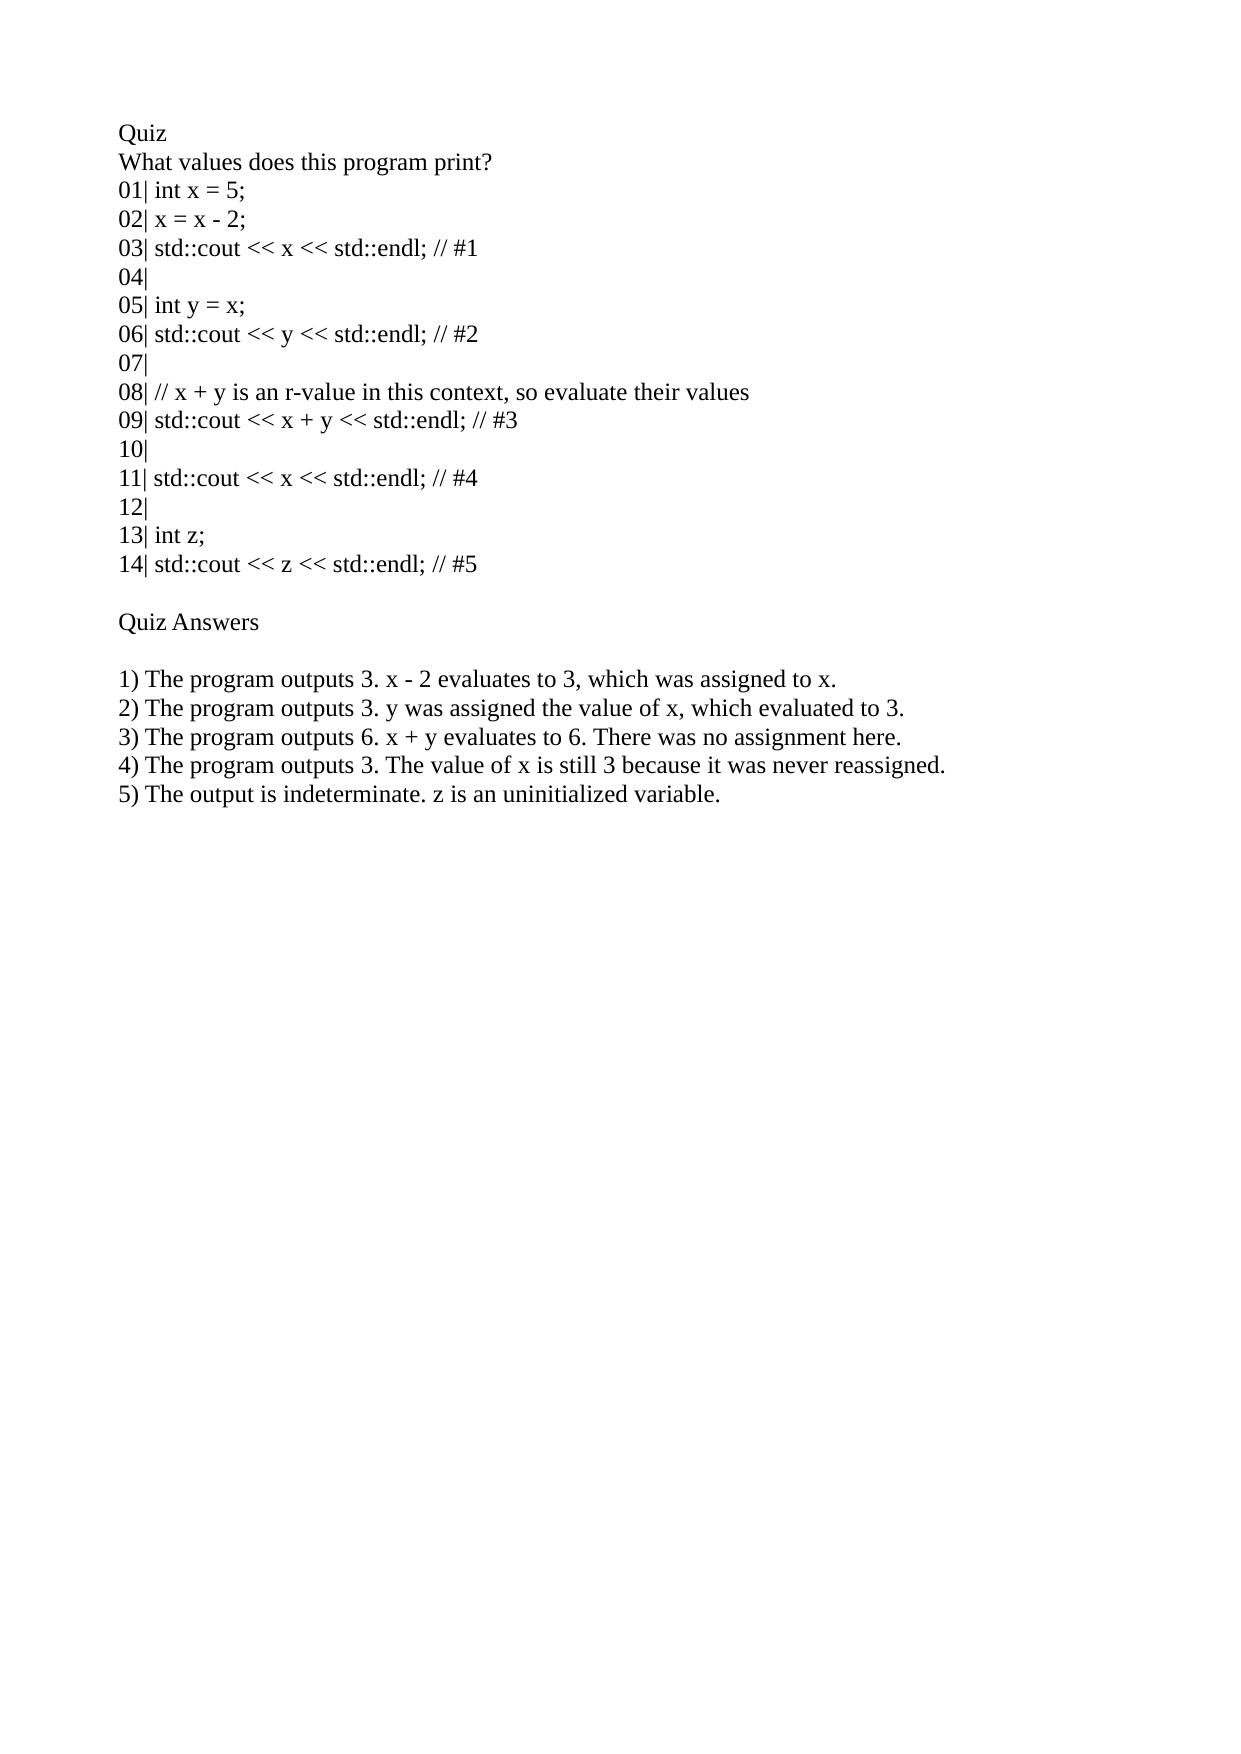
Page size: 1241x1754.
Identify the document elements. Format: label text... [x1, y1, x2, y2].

text 04| [118, 262, 1122, 291]
text 4) The program outputs 3. The value of x is still 3 because it was never reassigned. [118, 751, 1122, 779]
text 07| [118, 348, 1122, 377]
text 09| std::cout << x + y << std::endl; // #3 [118, 406, 1122, 434]
text 14| std::cout << z << std::endl; // #5 [118, 549, 1122, 578]
text 05| int y = x; [118, 291, 1122, 319]
text 02| x = x - 2; [118, 204, 1122, 233]
text Quiz Answers [118, 607, 1122, 636]
text 01| int x = 5; [118, 176, 1122, 204]
text 3) The program outputs 6. x + y evaluates to 6. There was no assignment here. [118, 722, 1122, 751]
text Quiz [118, 118, 1122, 147]
text 10| [118, 434, 1122, 463]
text 1) The program outputs 3. x - 2 evaluates to 3, which was assigned to x. [118, 664, 1122, 693]
text 06| std::cout << y << std::endl; // #2 [118, 319, 1122, 348]
text 08| // x + y is an r-value in this context, so evaluate their values [118, 377, 1122, 406]
text 13| int z; [118, 521, 1122, 549]
text 2) The program outputs 3. y was assigned the value of x, which evaluated to 3. [118, 693, 1122, 722]
text 11| std::cout << x << std::endl; // #4 [118, 463, 1122, 492]
text 12| [118, 492, 1122, 521]
text What values does this program print? [118, 147, 1122, 176]
text 03| std::cout << x << std::endl; // #1 [118, 233, 1122, 262]
text 5) The output is indeterminate. z is an uninitialized variable. [118, 779, 1122, 808]
